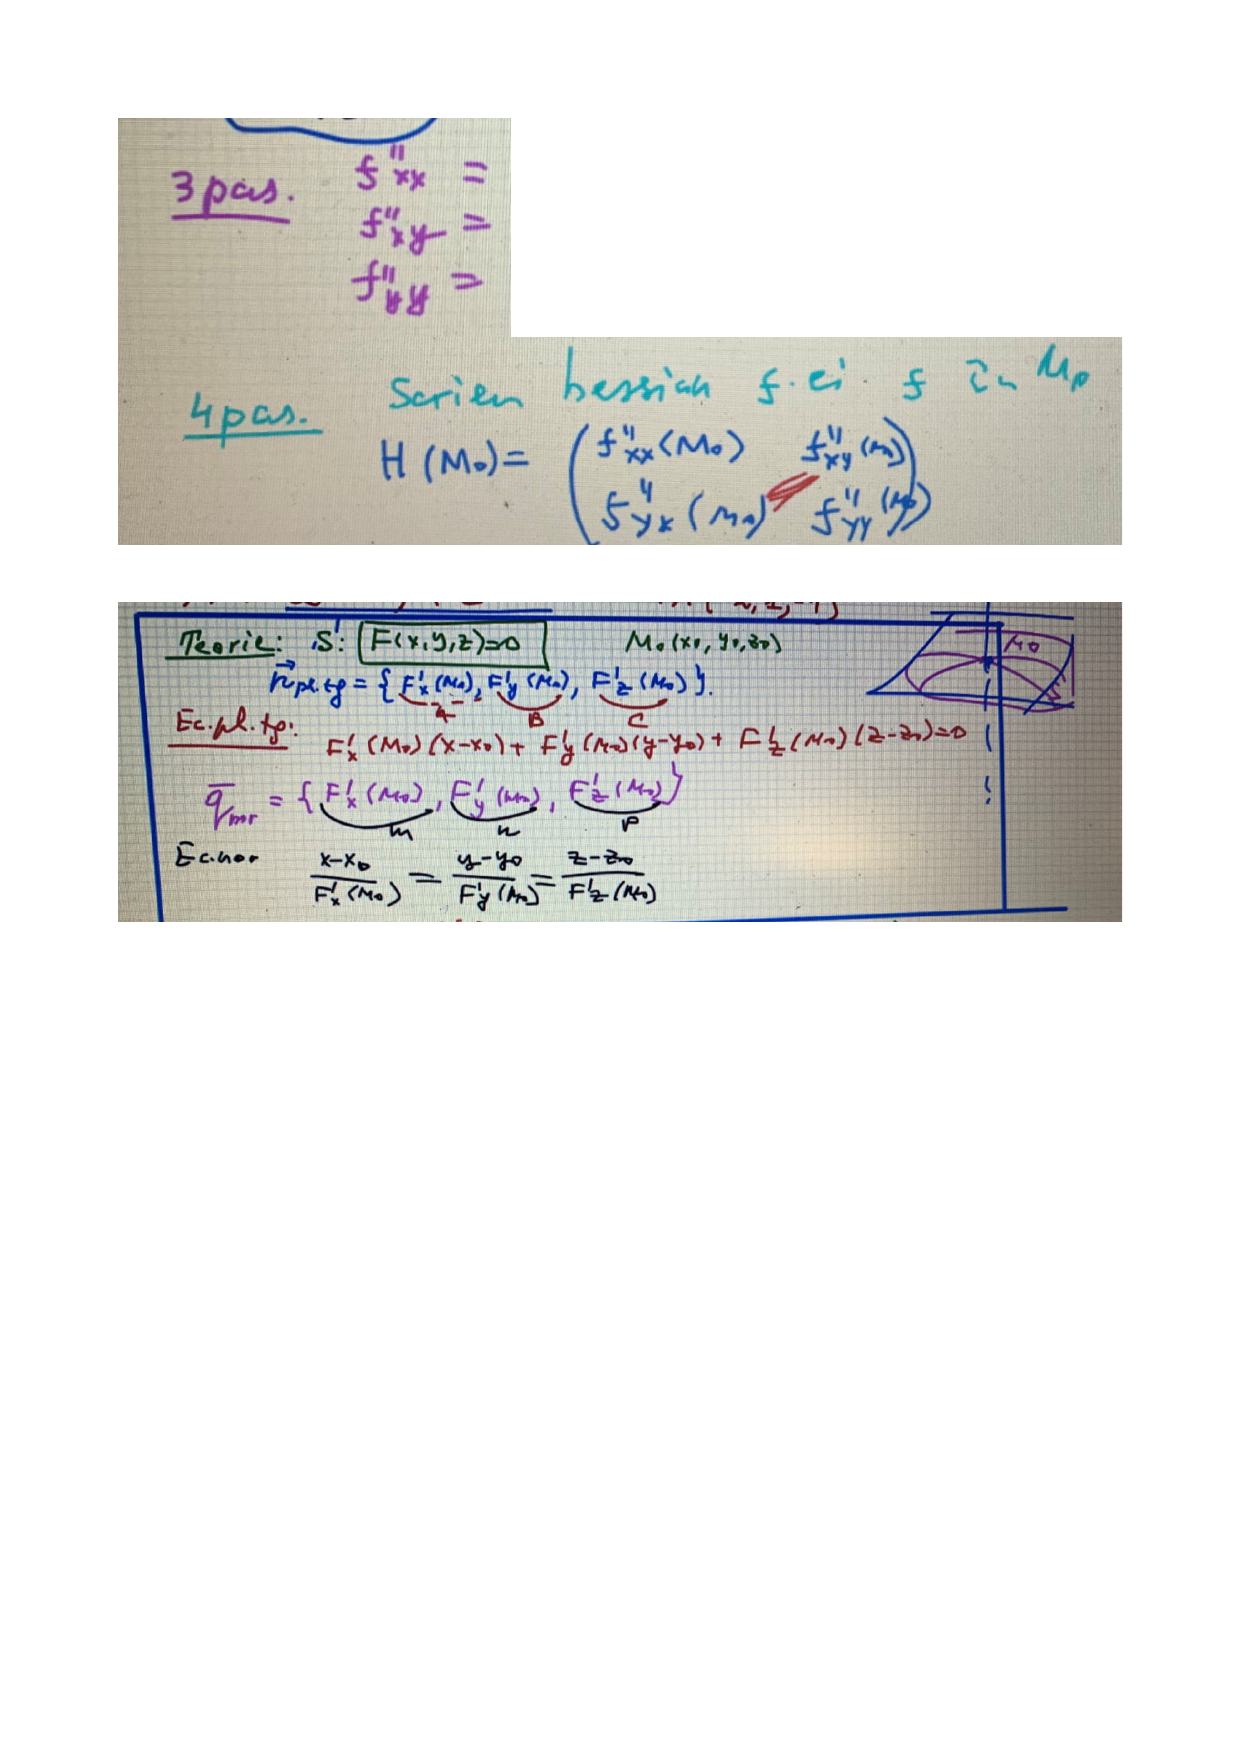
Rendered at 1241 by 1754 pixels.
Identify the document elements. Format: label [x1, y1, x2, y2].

picture [118, 118, 1123, 545]
picture [118, 602, 1123, 922]
